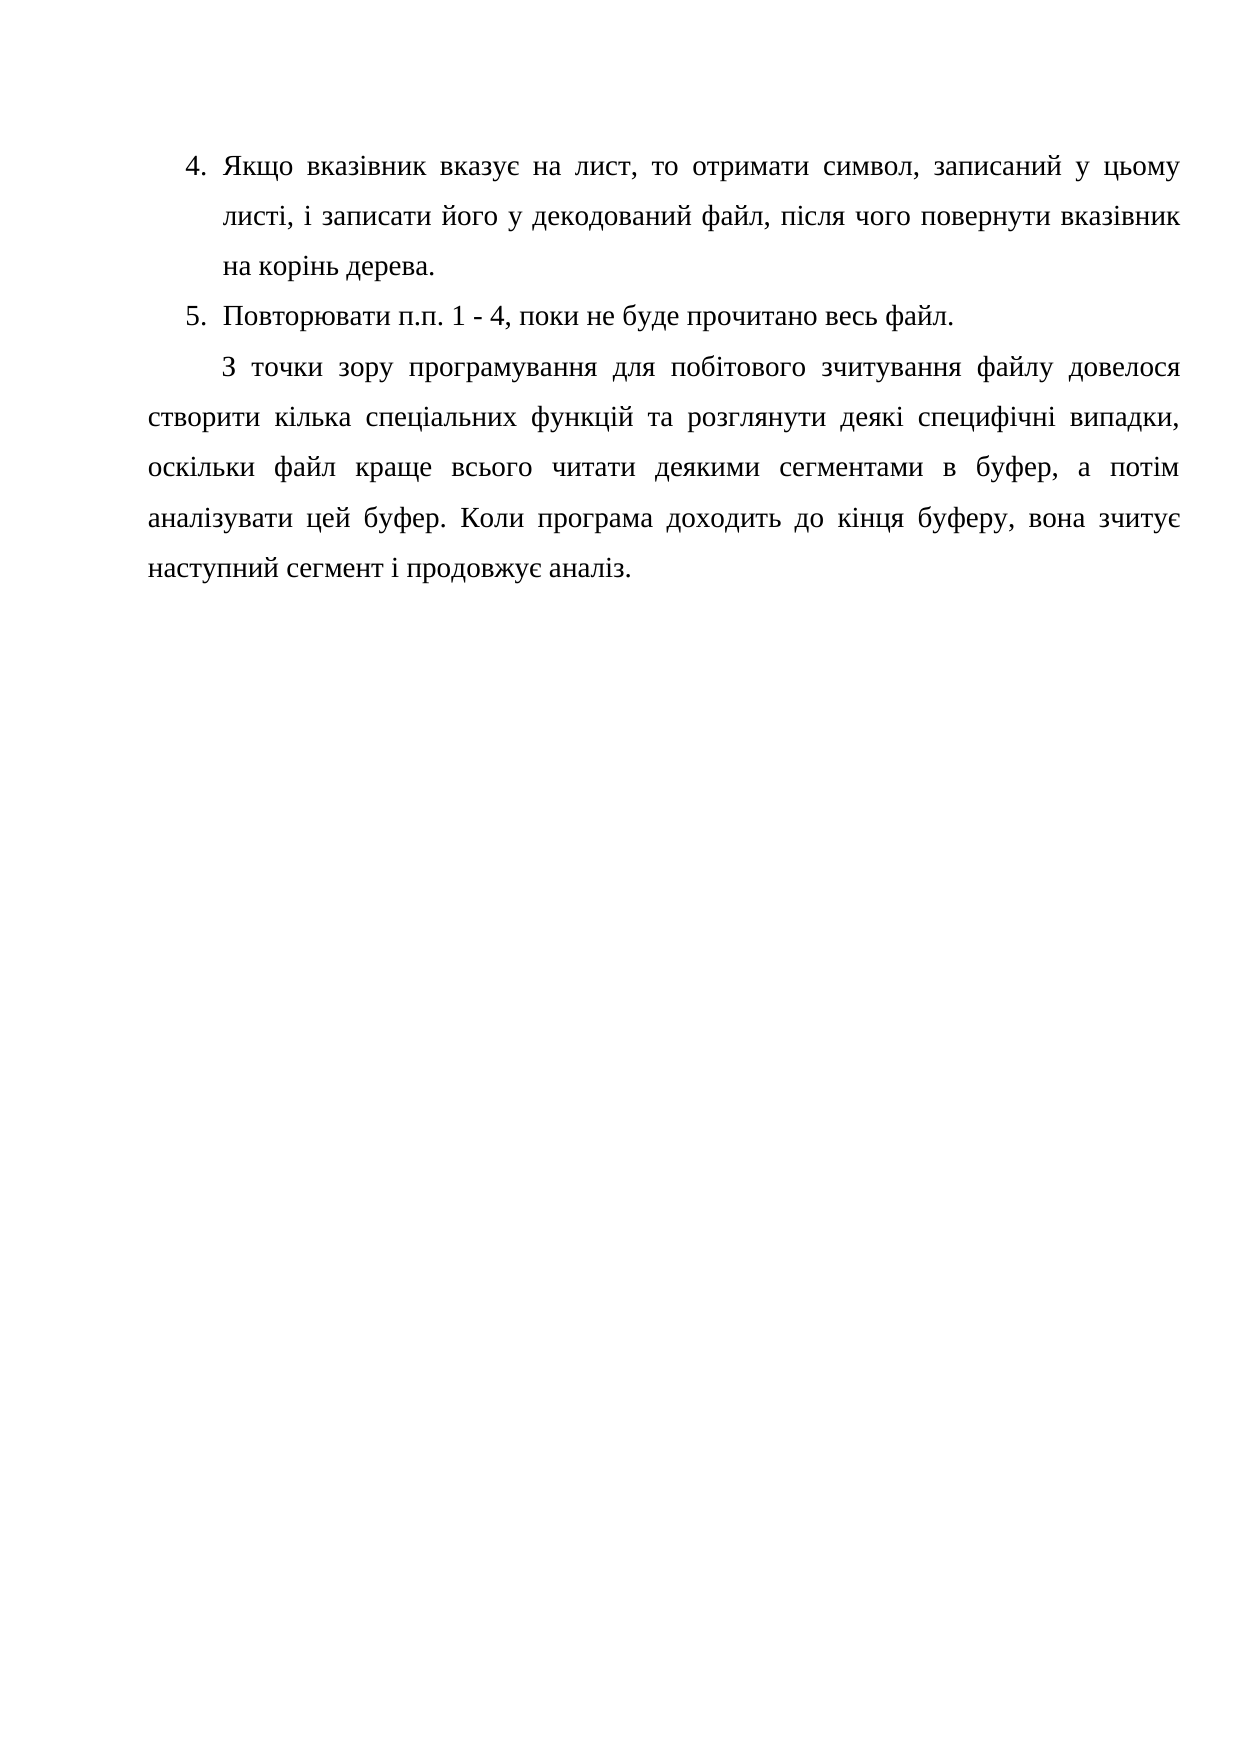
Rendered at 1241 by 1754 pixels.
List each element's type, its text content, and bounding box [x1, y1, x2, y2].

text З точки зору програмування для побітового зчитування файлу довелося створити кілька спеціальних функцій та розглянути деякі специфічні випадки, оскільки файл краще всього читати деякими сегментами в буфер, а потім аналізувати цей буфер. Коли програма доходить до кінця буферу, вона зчитує наступний сегмент і продовжує аналіз. [148, 349, 1181, 584]
list Якщо вказівник вказує на лист, то отримати символ, записаний у цьому листі, і записати його у декодований файл, після чого повернути вказівник на корінь дерева. [185, 148, 1181, 282]
list Повторювати п.п. 1 - 4, поки не буде прочитано весь файл. [185, 298, 1181, 332]
